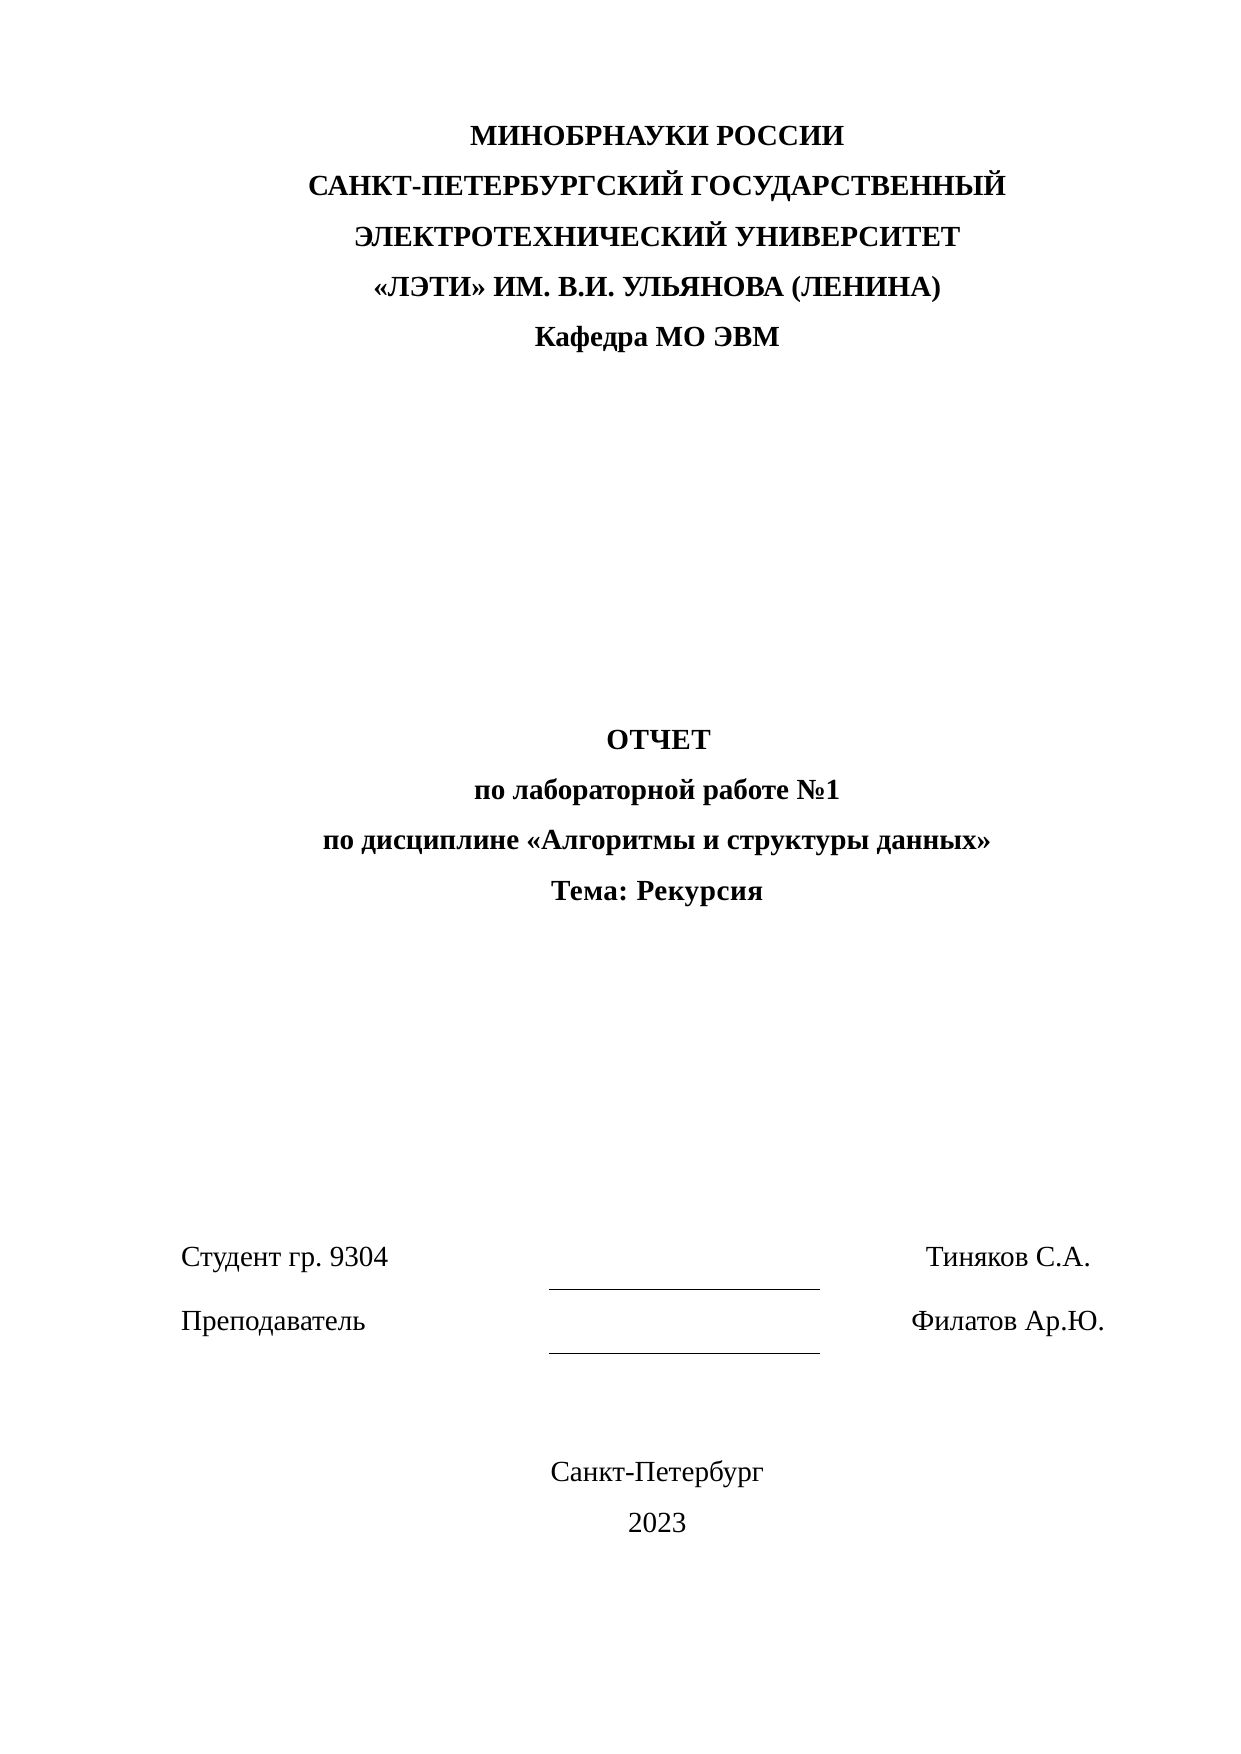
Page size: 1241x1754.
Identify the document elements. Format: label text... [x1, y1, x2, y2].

text отчет [118, 722, 1122, 755]
text по дисциплине «Алгоритмы и структуры данных» [118, 822, 1122, 856]
table_cell Преподаватель [96, 1289, 548, 1353]
text МИНОБРНАУКИ РОССИИ [118, 118, 1122, 152]
text «ЛЭТИ» им. В.И. Ульянова (Ленина) [118, 269, 1122, 303]
text Кафедра МО ЭВМ [118, 319, 1122, 353]
text электротехнический университет [118, 219, 1122, 252]
table_header Тиняков С.А. [820, 1225, 1122, 1289]
table_header Студент гр. 9304 [96, 1225, 548, 1289]
text Тема: Рекурсия [118, 873, 1122, 906]
text 2023 [118, 1505, 1122, 1538]
text по лабораторной работе №1 [118, 772, 1122, 806]
table_cell Филатов Ар.Ю. [820, 1289, 1122, 1353]
text Санкт-Петербургский государственный [118, 168, 1122, 202]
table_cell [549, 1290, 820, 1353]
text Санкт-Петербург [118, 1454, 1122, 1488]
table_header [549, 1225, 820, 1289]
